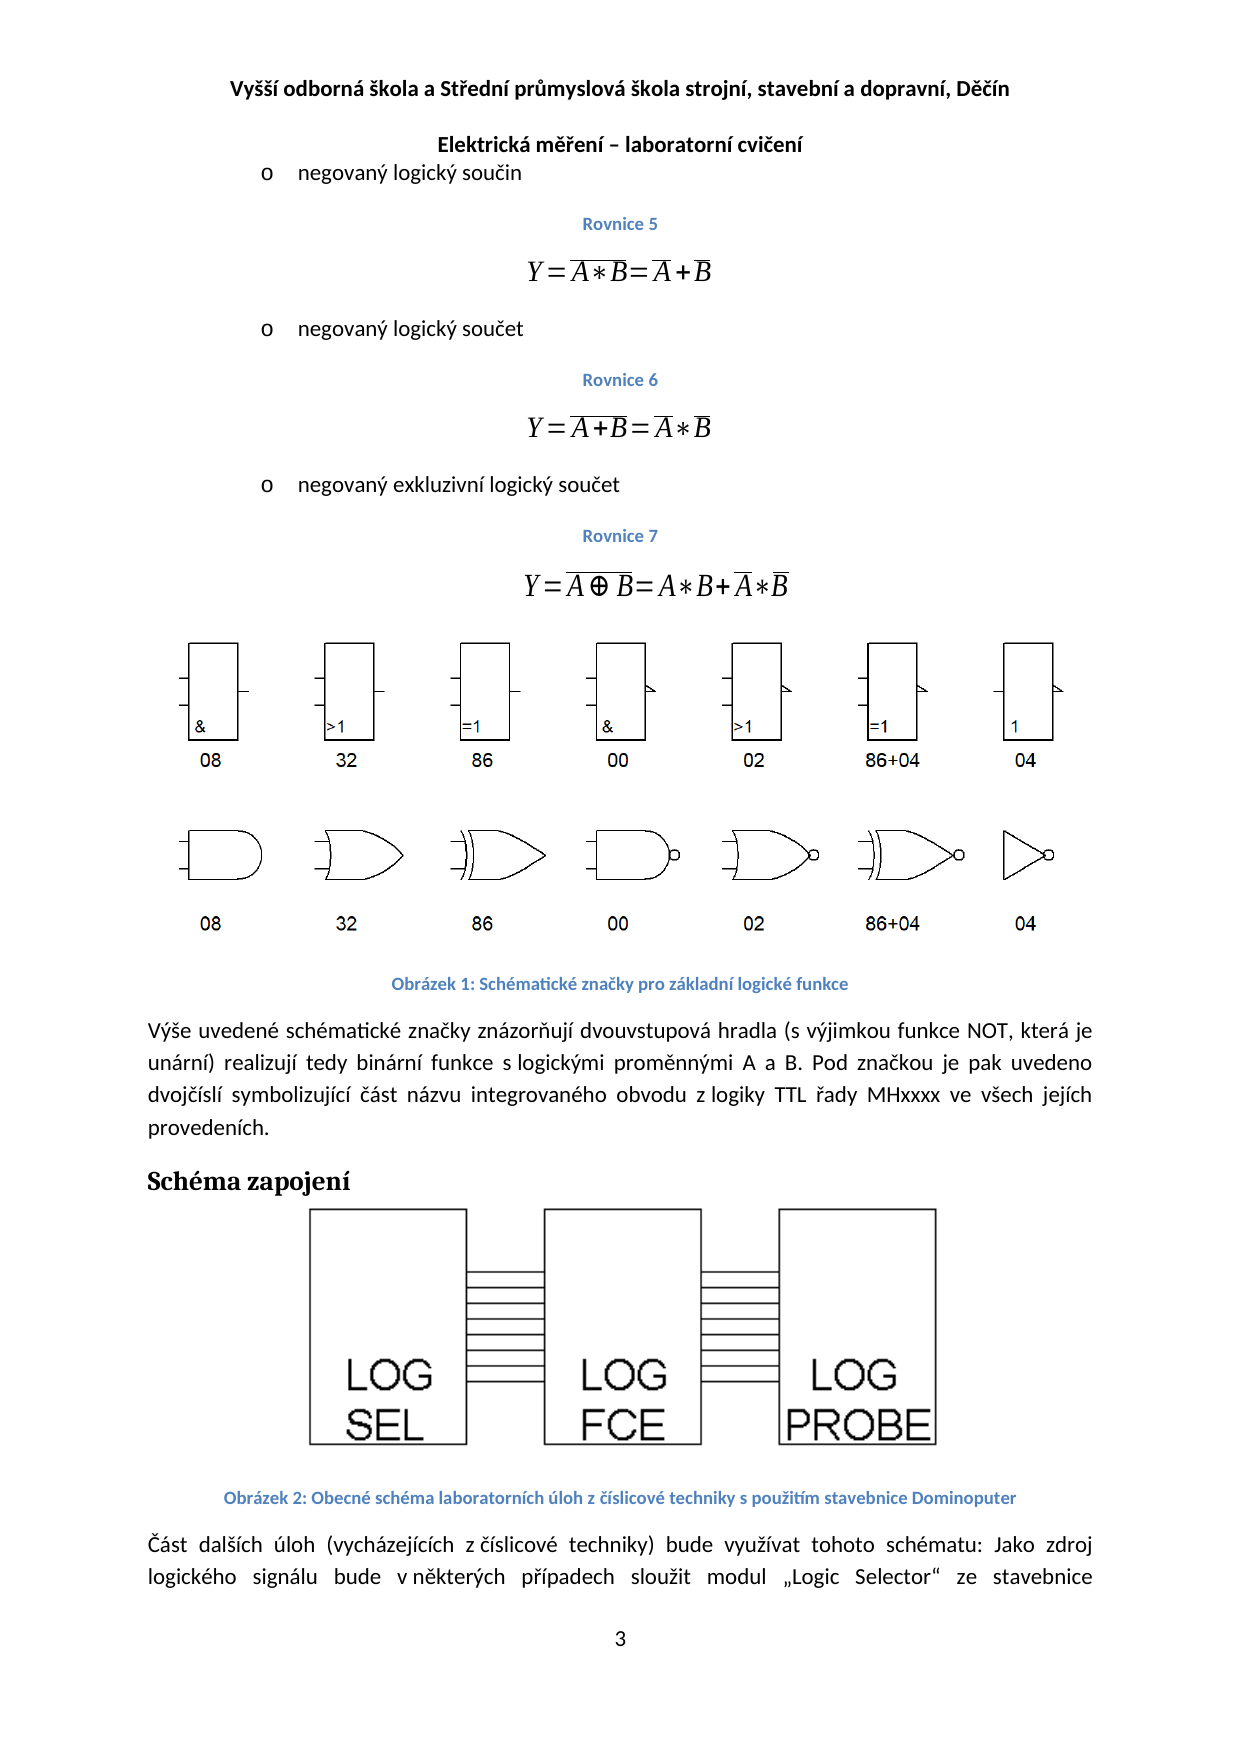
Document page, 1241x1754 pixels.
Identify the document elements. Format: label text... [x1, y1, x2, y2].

picture [297, 1201, 943, 1461]
text Rovnice 5 [148, 212, 1093, 235]
text Rovnice 7 [148, 524, 1093, 547]
text Obrázek 1: Schématické značky pro základní logické funkce [148, 972, 1093, 995]
text Obrázek 2: Obecné schéma laboratorních úloh z číslicové techniky s použitím stavebnice Dominoputer [148, 1486, 1093, 1509]
text Část dalších úloh (vycházejících z číslicové techniky) bude využívat tohoto schématu: Jako zdroj logického signálu bude v některých případech sloužit modul „Logic Selector“ ze stavebnice [148, 1530, 1093, 1590]
list negovaný exkluzivní logický součet [260, 470, 1093, 499]
picture [154, 628, 1087, 948]
list negovaný logický součin [260, 158, 1093, 187]
list negovaný logický součet [260, 314, 1093, 343]
text Rovnice 6 [148, 368, 1093, 391]
text Výše uvedené schématické značky znázorňují dvouvstupová hradla (s výjimkou funkce NOT, která je unární) realizují tedy binární funkce s logickými proměnnými A a B. Pod značkou je pak uvedeno dvojčíslí symbolizující část názvu integrovaného obvodu z logiky TTL řady MHxxxx ve všech jejích provedeních. [148, 1016, 1093, 1141]
subtitle Schéma zapojení [148, 1166, 1093, 1197]
